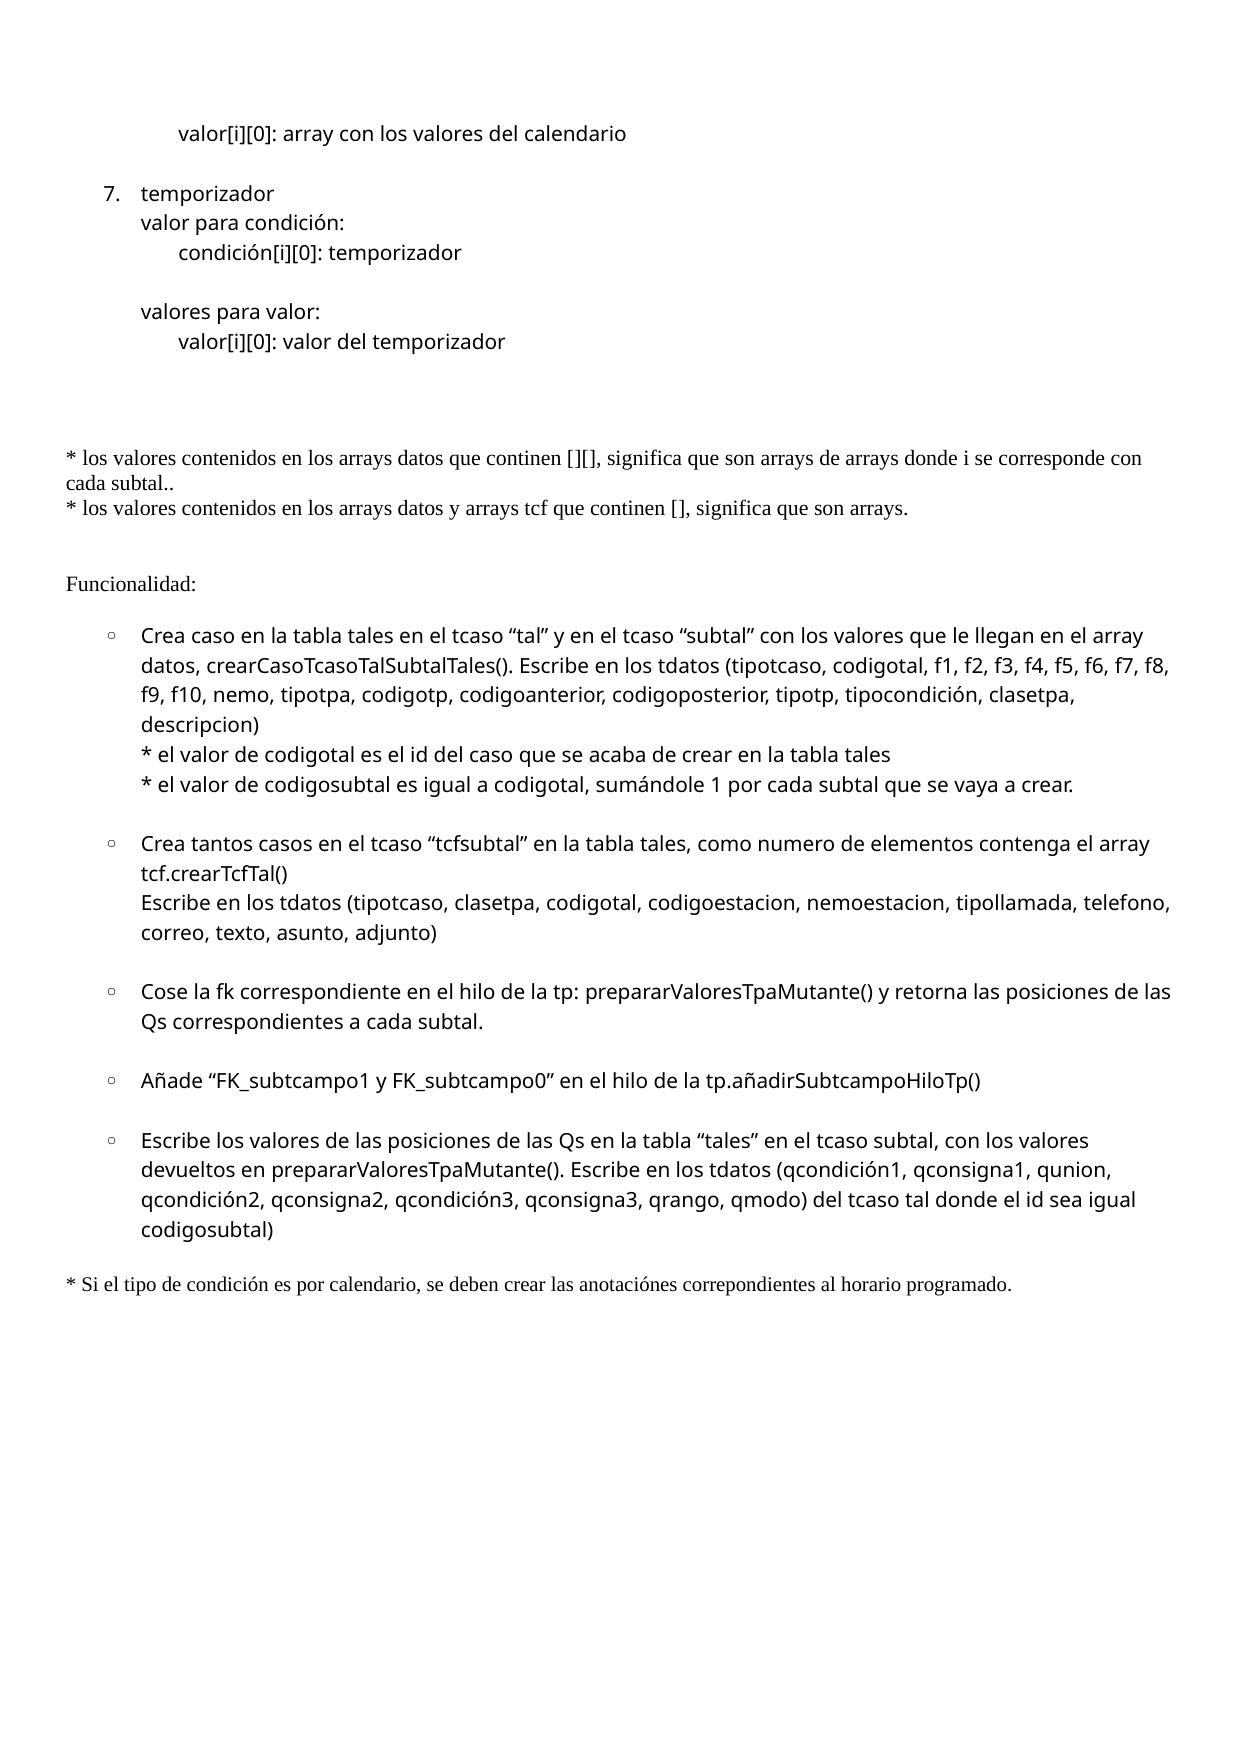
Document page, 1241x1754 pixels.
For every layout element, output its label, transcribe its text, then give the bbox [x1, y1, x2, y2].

text * Si el tipo de condición es por calendario, se deben crear las anotaciónes correpondientes al horario programado. [66, 1272, 1181, 1296]
list valor[i][0]: valor del temporizador [141, 326, 1181, 356]
list Crea tantos casos en el tcaso “tcfsubtal” en la tabla tales, como numero de elementos contenga el array tcf.crearTcfTal() [103, 828, 1181, 887]
text * los valores contenidos en los arrays datos que continen [][], significa que son arrays de arrays donde i se corresponde con cada subtal.. [66, 445, 1181, 495]
list valor[i][0]: array con los valores del calendario [141, 118, 1181, 148]
list * el valor de codigotal es el id del caso que se acaba de crear en la tabla tales [103, 739, 1181, 768]
list valor para condición: [103, 207, 1181, 237]
list Escribe los valores de las posiciones de las Qs en la tabla “tales” en el tcaso subtal, con los valores devueltos en prepararValoresTpaMutante(). Escribe en los tdatos (qcondición1, qconsigna1, qunion, qcondición2, qconsigna2, qcondición3, qconsigna3, qrango, qmodo) del tcaso tal donde el id sea igual codigosubtal) [103, 1125, 1181, 1243]
list * el valor de codigosubtal es igual a codigotal, sumándole 1 por cada subtal que se vaya a crear. [103, 768, 1181, 798]
list valores para valor: [103, 296, 1181, 326]
text * los valores contenidos en los arrays datos y arrays tcf que continen [], significa que son arrays. [66, 495, 1181, 520]
list Crea caso en la tabla tales en el tcaso “tal” y en el tcaso “subtal” con los valores que le llegan en el array datos, crearCasoTcasoTalSubtalTales(). Escribe en los tdatos (tipotcaso, codigotal, f1, f2, f3, f4, f5, f6, f7, f8, f9, f10, nemo, tipotpa, codigotp, codigoanterior, codigoposterior, tipotp, tipocondición, clasetpa, descripcion) [103, 620, 1181, 739]
text Funcionalidad: [66, 571, 1181, 596]
list Cose la fk correspondiente en el hilo de la tp: prepararValoresTpaMutante() y retorna las posiciones de las Qs correspondientes a cada subtal. [103, 976, 1181, 1036]
list Escribe en los tdatos (tipotcaso, clasetpa, codigotal, codigoestacion, nemoestacion, tipollamada, telefono, correo, texto, asunto, adjunto) [103, 887, 1181, 947]
list condición[i][0]: temporizador [141, 237, 1181, 267]
list Añade “FK_subtcampo1 y FK_subtcampo0” en el hilo de la tp.añadirSubtcampoHiloTp() [103, 1065, 1181, 1095]
list temporizador [103, 177, 1181, 207]
